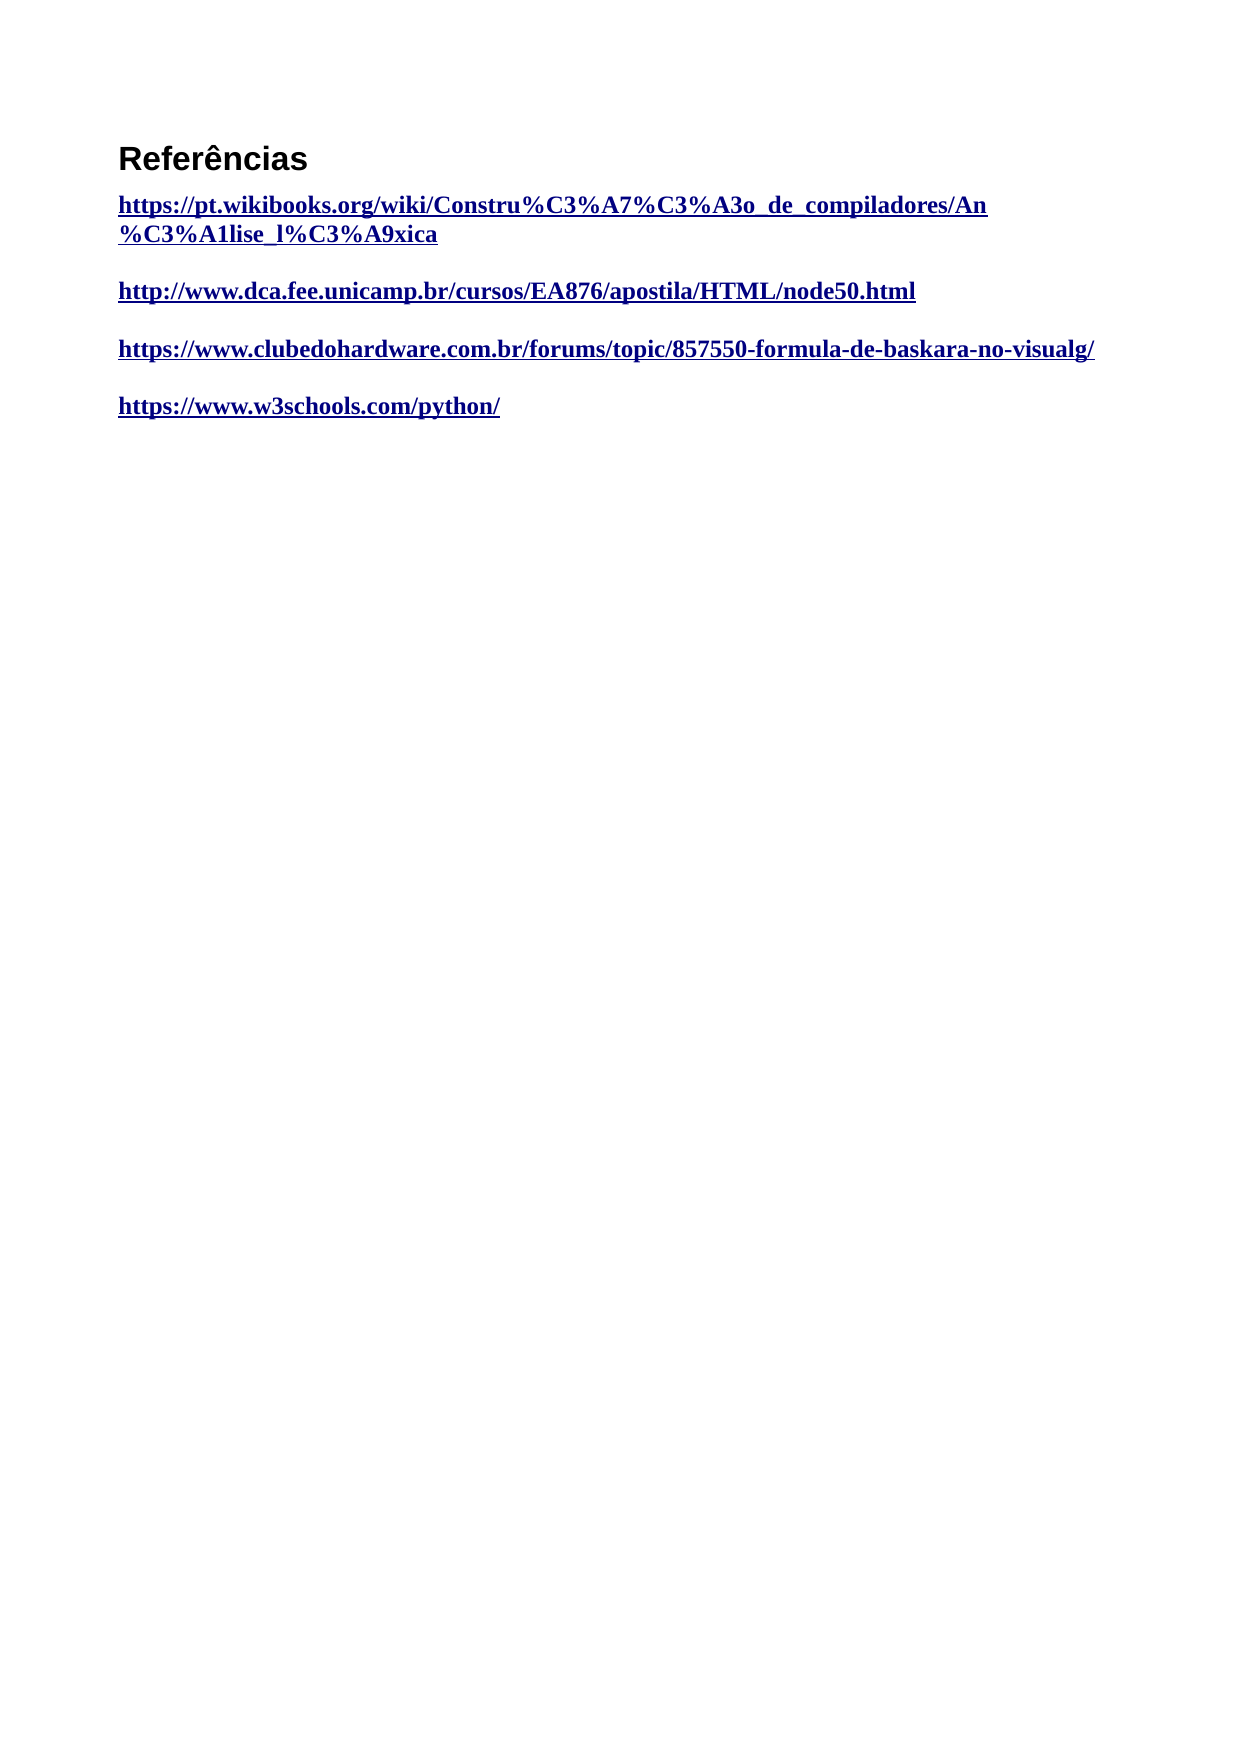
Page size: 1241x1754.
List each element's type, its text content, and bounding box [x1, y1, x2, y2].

text https://pt.wikibooks.org/wiki/Constru%C3%A7%C3%A3o_de_compiladores/An%C3%A1lise_l%C3%A9xica [118, 190, 1122, 248]
subtitle Referências [118, 139, 1122, 178]
text http://www.dca.fee.unicamp.br/cursos/EA876/apostila/HTML/node50.html [118, 276, 1122, 305]
text https://www.clubedohardware.com.br/forums/topic/857550-formula-de-baskara-no-visualg/ [118, 334, 1122, 363]
text https://www.w3schools.com/python/ [118, 391, 1122, 420]
